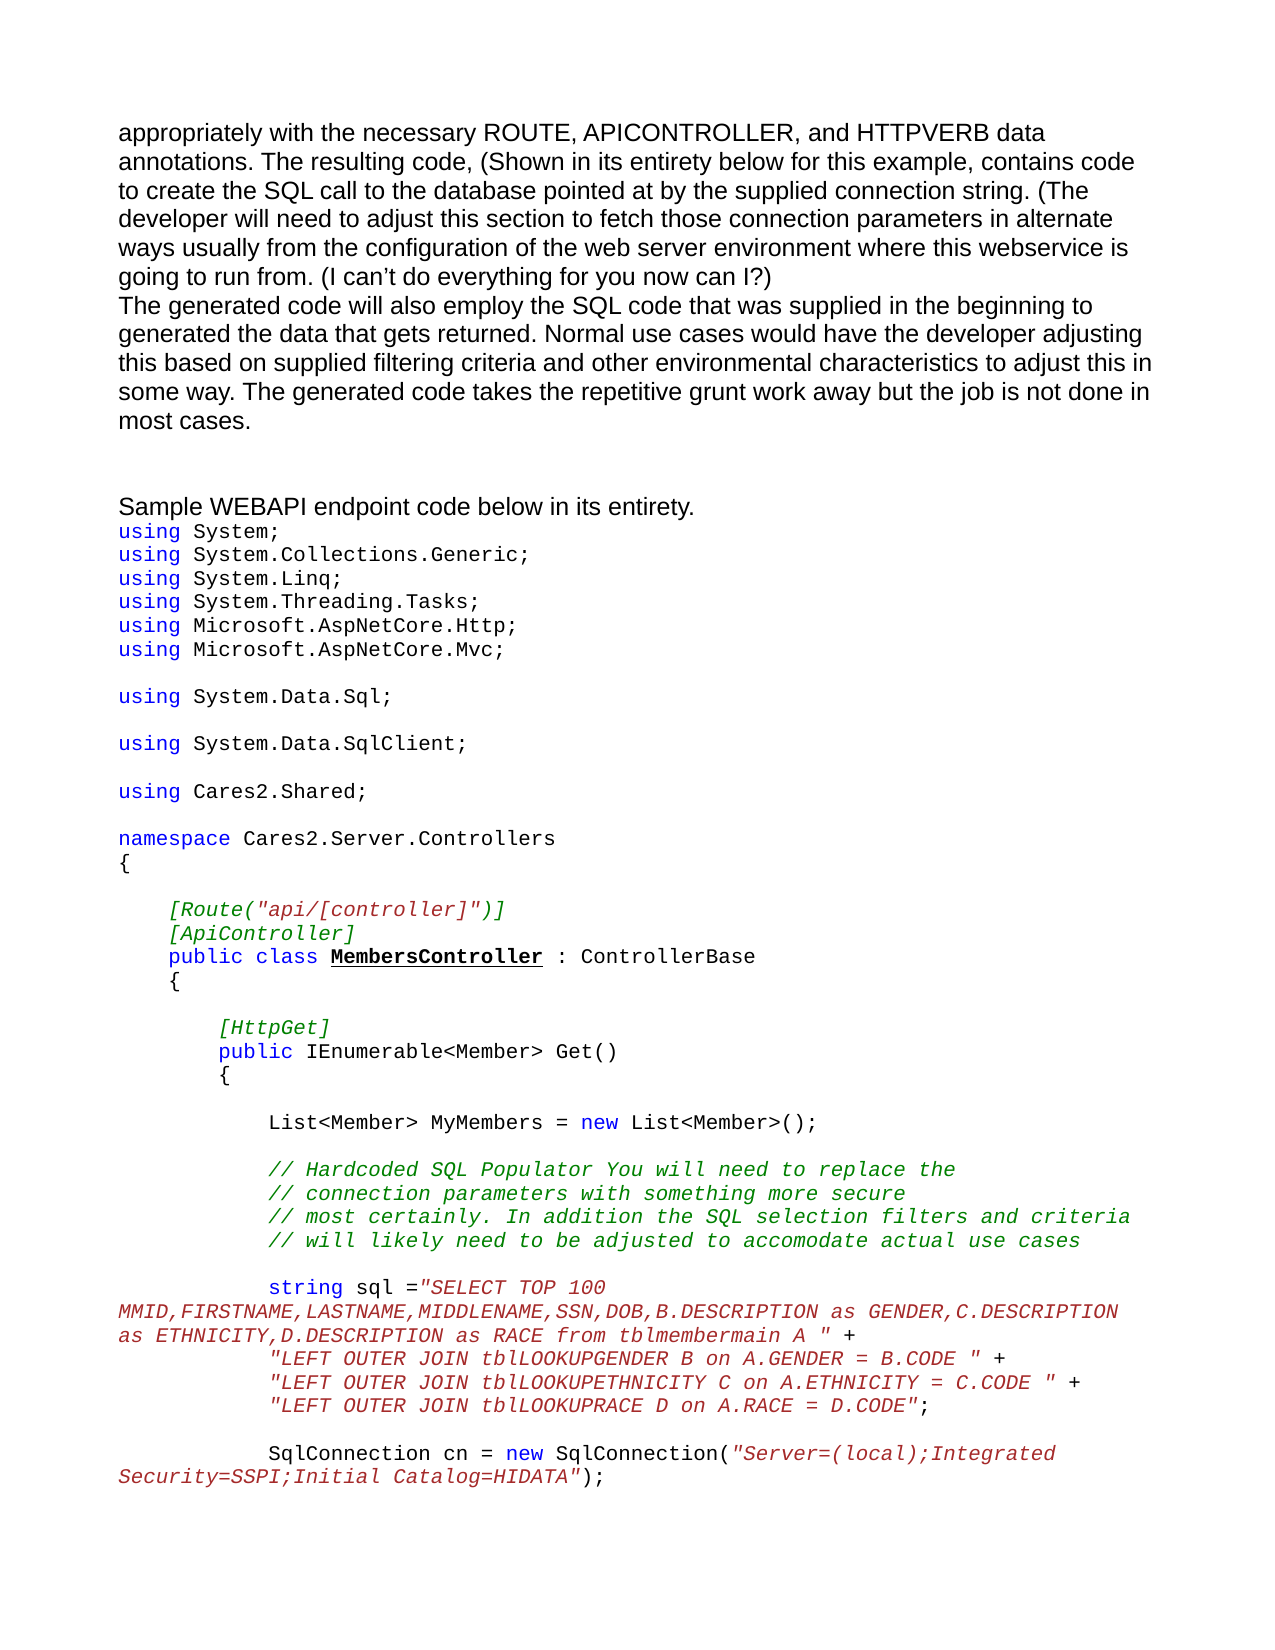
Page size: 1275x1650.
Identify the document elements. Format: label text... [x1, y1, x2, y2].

text public IEnumerable<Member> Get() [118, 1041, 1157, 1064]
text { [118, 852, 1157, 875]
text "LEFT OUTER JOIN tblLOOKUPRACE D on A.RACE = D.CODE"; [118, 1396, 1157, 1419]
text "LEFT OUTER JOIN tblLOOKUPGENDER B on A.GENDER = B.CODE " + [118, 1348, 1157, 1372]
text [Route("api/[controller]")] [118, 899, 1157, 923]
text using System.Data.SqlClient; [118, 733, 1157, 757]
text using Cares2.Shared; [118, 781, 1157, 804]
text using Microsoft.AspNetCore.Http; [118, 615, 1157, 639]
text public class MembersController : ControllerBase [118, 946, 1157, 970]
text namespace Cares2.Server.Controllers [118, 828, 1157, 852]
text List<Member> MyMembers = new List<Member>(); [118, 1112, 1157, 1135]
text "LEFT OUTER JOIN tblLOOKUPETHNICITY C on A.ETHNICITY = C.CODE " + [118, 1372, 1157, 1396]
text The generated code will also employ the SQL code that was supplied in the beginning to generated the data that gets returned. Normal use cases would have the developer adjusting this based on supplied filtering criteria and other environmental characteristics to adjust this in some way. The generated code takes the repetitive grunt work away but the job is not done in most cases. [118, 291, 1157, 434]
text using System.Linq; [118, 568, 1157, 592]
text { [118, 1064, 1157, 1088]
text using System.Collections.Generic; [118, 544, 1157, 568]
text [ApiController] [118, 923, 1157, 946]
text appropriately with the necessary ROUTE, APICONTROLLER, and HTTPVERB data annotations. The resulting code, (Shown in its entirety below for this example, contains code to create the SQL call to the database pointed at by the supplied connection string. (The developer will need to adjust this section to fetch those connection parameters in alternate ways usually from the configuration of the web server environment where this webservice is going to run from. (I can’t do everything for you now can I?) [118, 118, 1157, 291]
text // will likely need to be adjusted to accomodate actual use cases [118, 1230, 1157, 1254]
text Sample WEBAPI endpoint code below in its entirety. [118, 492, 1157, 521]
text SqlConnection cn = new SqlConnection("Server=(local);Integrated Security=SSPI;Initial Catalog=HIDATA"); [118, 1443, 1157, 1490]
text using System; [118, 521, 1157, 544]
text using Microsoft.AspNetCore.Mvc; [118, 639, 1157, 662]
text { [118, 970, 1157, 993]
text // most certainly. In addition the SQL selection filters and criteria [118, 1206, 1157, 1230]
text using System.Threading.Tasks; [118, 592, 1157, 615]
text // Hardcoded SQL Populator You will need to replace the [118, 1159, 1157, 1183]
text using System.Data.Sql; [118, 686, 1157, 710]
text string sql ="SELECT TOP 100 MMID,FIRSTNAME,LASTNAME,MIDDLENAME,SSN,DOB,B.DESCRIPTION as GENDER,C.DESCRIPTION as ETHNICITY,D.DESCRIPTION as RACE from tblmembermain A " + [118, 1277, 1157, 1348]
text // connection parameters with something more secure [118, 1183, 1157, 1206]
text [HttpGet] [118, 1017, 1157, 1041]
